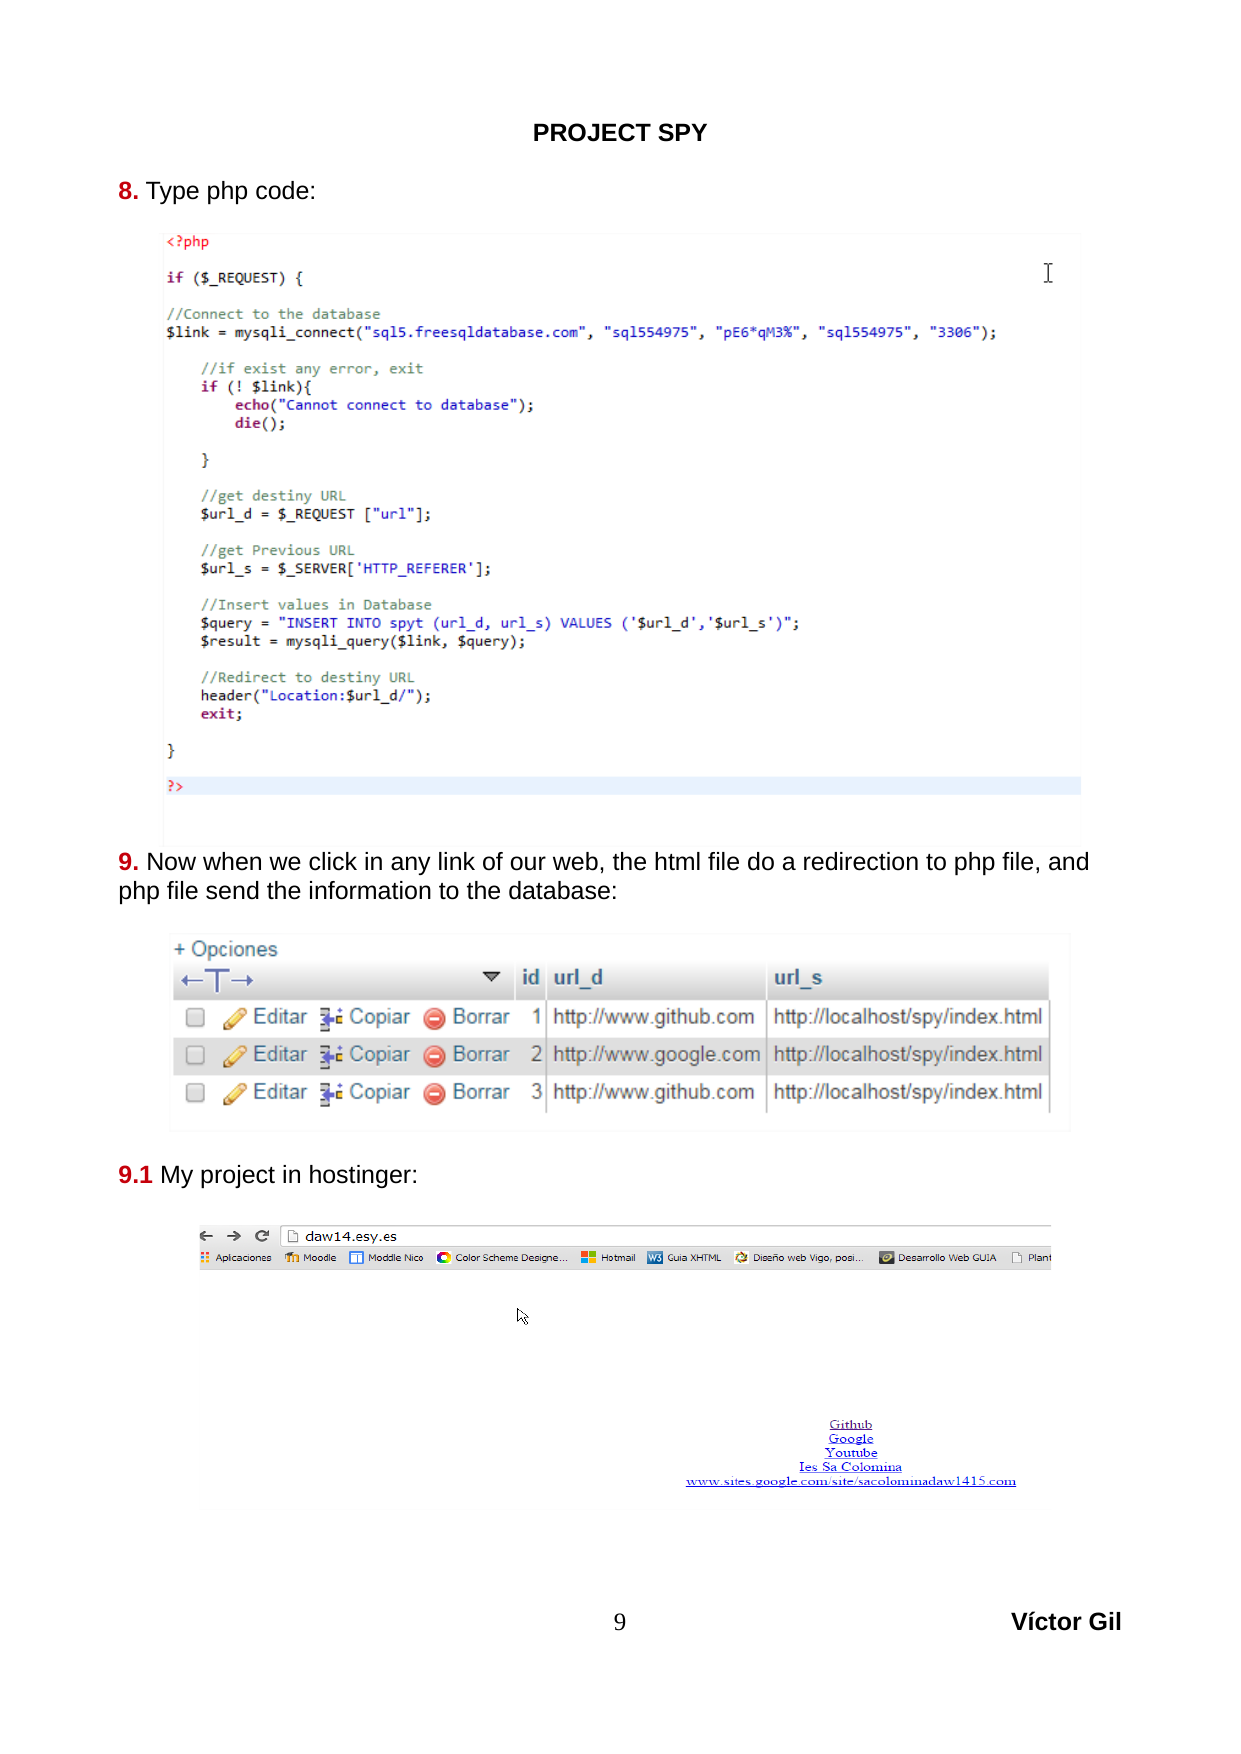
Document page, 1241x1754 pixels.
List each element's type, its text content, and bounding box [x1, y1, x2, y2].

picture [199, 1225, 1052, 1510]
text 9. Now when we click in any link of our web, the html file do a redirection to php file, and php file send the information to the database: [118, 234, 1122, 904]
text 8. Type php code: [118, 176, 1122, 205]
text 9.1 My project in hostinger: [118, 1160, 1122, 1189]
picture [169, 933, 1071, 1132]
picture [158, 233, 1082, 847]
